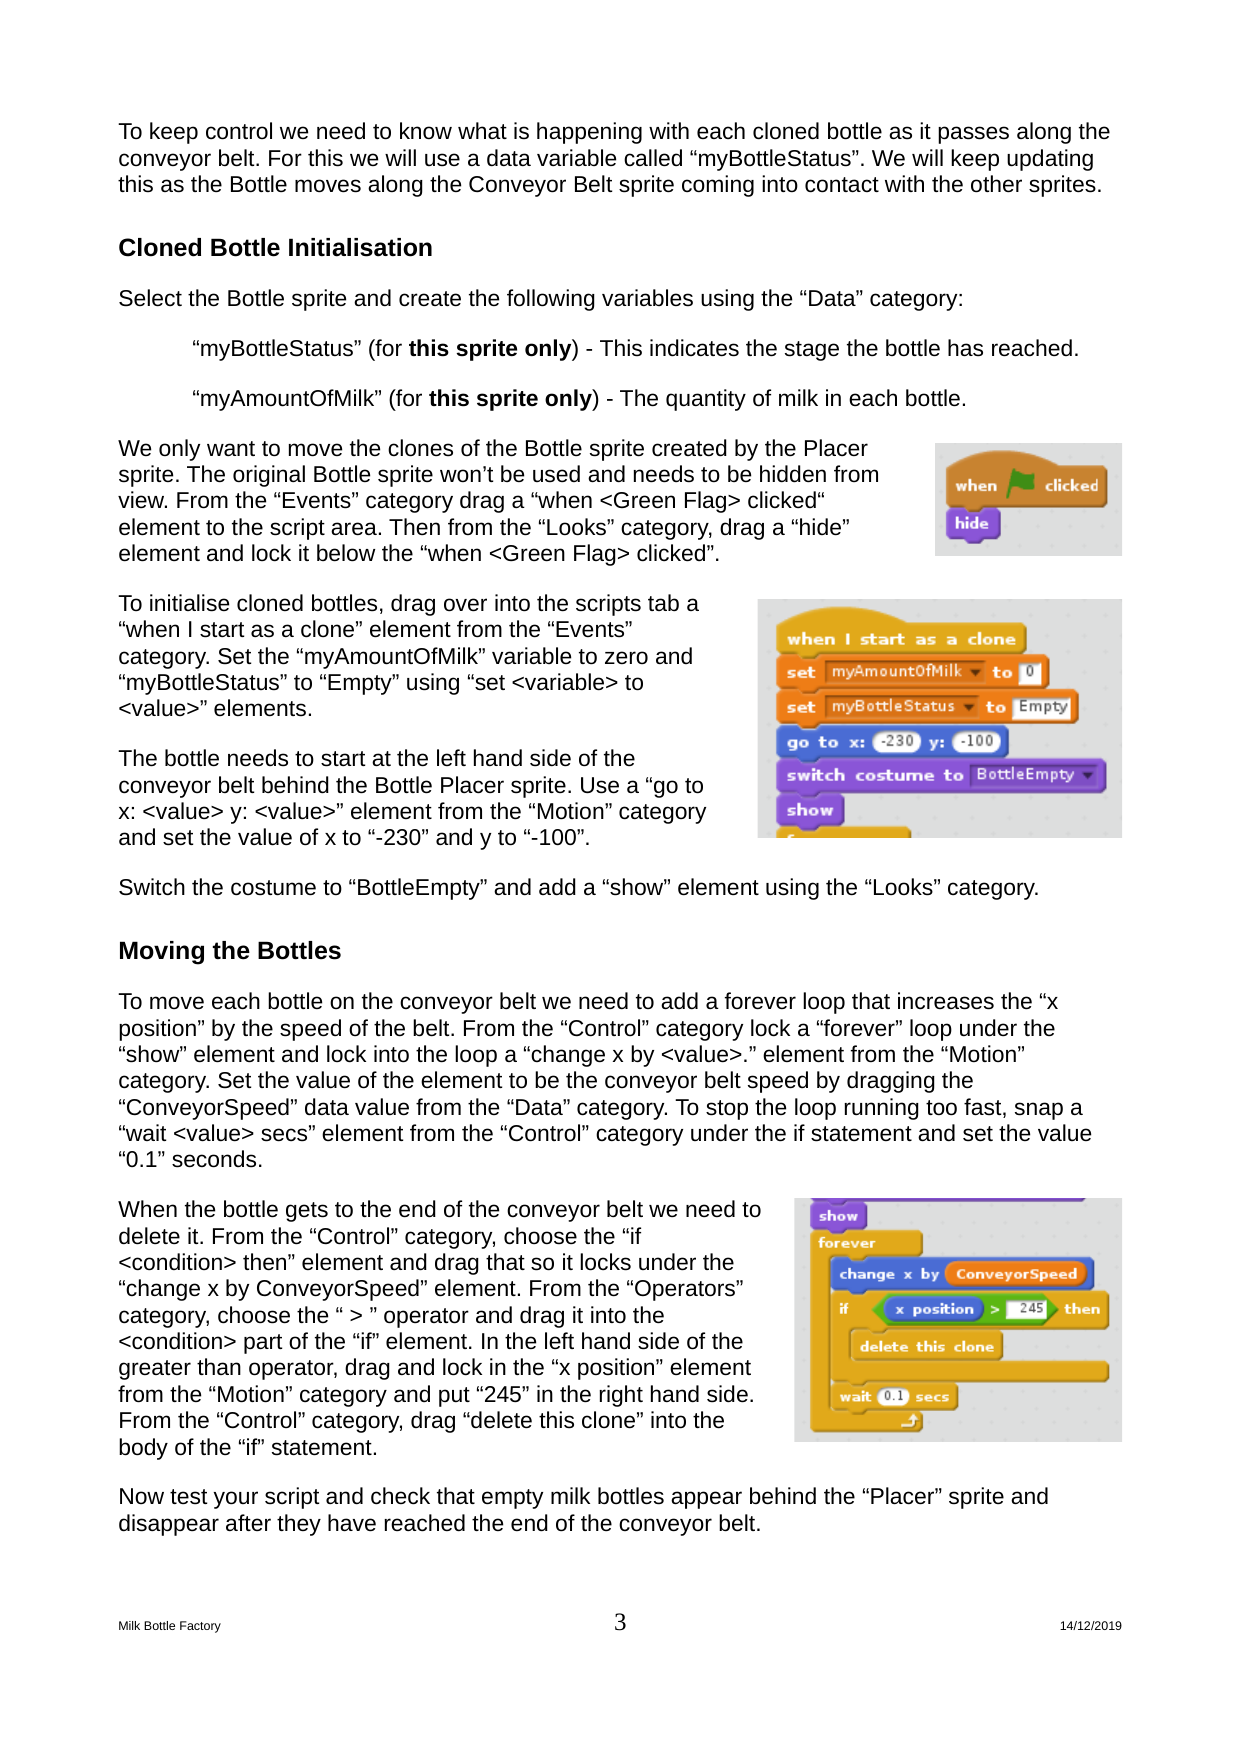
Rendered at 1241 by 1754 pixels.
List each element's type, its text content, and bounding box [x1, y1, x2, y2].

text To keep control we need to know what is happening with each cloned bottle as it passes along the conveyor belt. For this we will use a data variable called “myBottleStatus”. We will keep updating this as the Bottle moves along the Conveyor Belt sprite coming into contact with the other sprites. [118, 118, 1122, 197]
text “myBottleStatus” (for this sprite only) - This indicates the stage the bottle has reached. [118, 335, 1122, 361]
text To initialise cloned bottles, drag over into the scripts tab a “when I start as a clone” element from the “Events” category. Set the “myAmountOfMilk” variable to zero and “myBottleStatus” to “Empty” using “set <variable> to <value>” elements. [118, 590, 1122, 722]
subtitle Moving the Bottles [118, 936, 1122, 965]
picture [757, 599, 1123, 838]
text “myAmountOfMilk” (for this sprite only) - The quantity of milk in each bottle. [118, 385, 1122, 411]
text When the bottle gets to the end of the conveyor belt we need to delete it. From the “Control” category, choose the “if <condition> then” element and drag that so it locks under the “change x by ConveyorSpeed” element. From the “Operators” category, choose the “ > ” operator and drag it into the <condition> part of the “if” element. In the left hand side of the greater than operator, drag and lock in the “x position” element from the “Motion” category and put “245” in the right hand side. From the “Control” category, drag “delete this clone” into the body of the “if” statement. [118, 1196, 1122, 1460]
text We only want to move the clones of the Bottle sprite created by the Placer sprite. The original Bottle sprite won’t be used and needs to be hidden from view. From the “Events” category drag a “when <Green Flag> clicked“ element to the script area. Then from the “Looks” category, drag a “hide” element and lock it below the “when <Green Flag> clicked”. [118, 434, 1122, 566]
picture [794, 1198, 1123, 1442]
picture [935, 443, 1123, 556]
text To move each bottle on the conveyor belt we need to add a forever loop that increases the “x position” by the speed of the belt. From the “Control” category lock a “forever” loop under the “show” element and lock into the loop a “change x by <value>.” element from the “Motion” category. Set the value of the element to be the conveyor belt speed by dragging the “ConveyorSpeed” data value from the “Data” category. To stop the loop running too fast, snap a “wait <value> secs” element from the “Control” category under the if statement and set the value “0.1” seconds. [118, 988, 1122, 1173]
text The bottle needs to start at the left hand side of the conveyor belt behind the Bottle Placer sprite. Use a “go to x: <value> y: <value>” element from the “Motion” category and set the value of x to “-230” and y to “-100”. [118, 745, 1122, 851]
subtitle Cloned Bottle Initialisation [118, 233, 1122, 261]
text Select the Bottle sprite and create the following variables using the “Data” category: [118, 285, 1122, 311]
text Switch the costume to “BottleEmpty” and add a “show” element using the “Looks” category. [118, 874, 1122, 901]
text Now test your script and check that empty milk bottles appear behind the “Placer” sprite and disappear after they have reached the end of the conveyor belt. [118, 1483, 1122, 1536]
